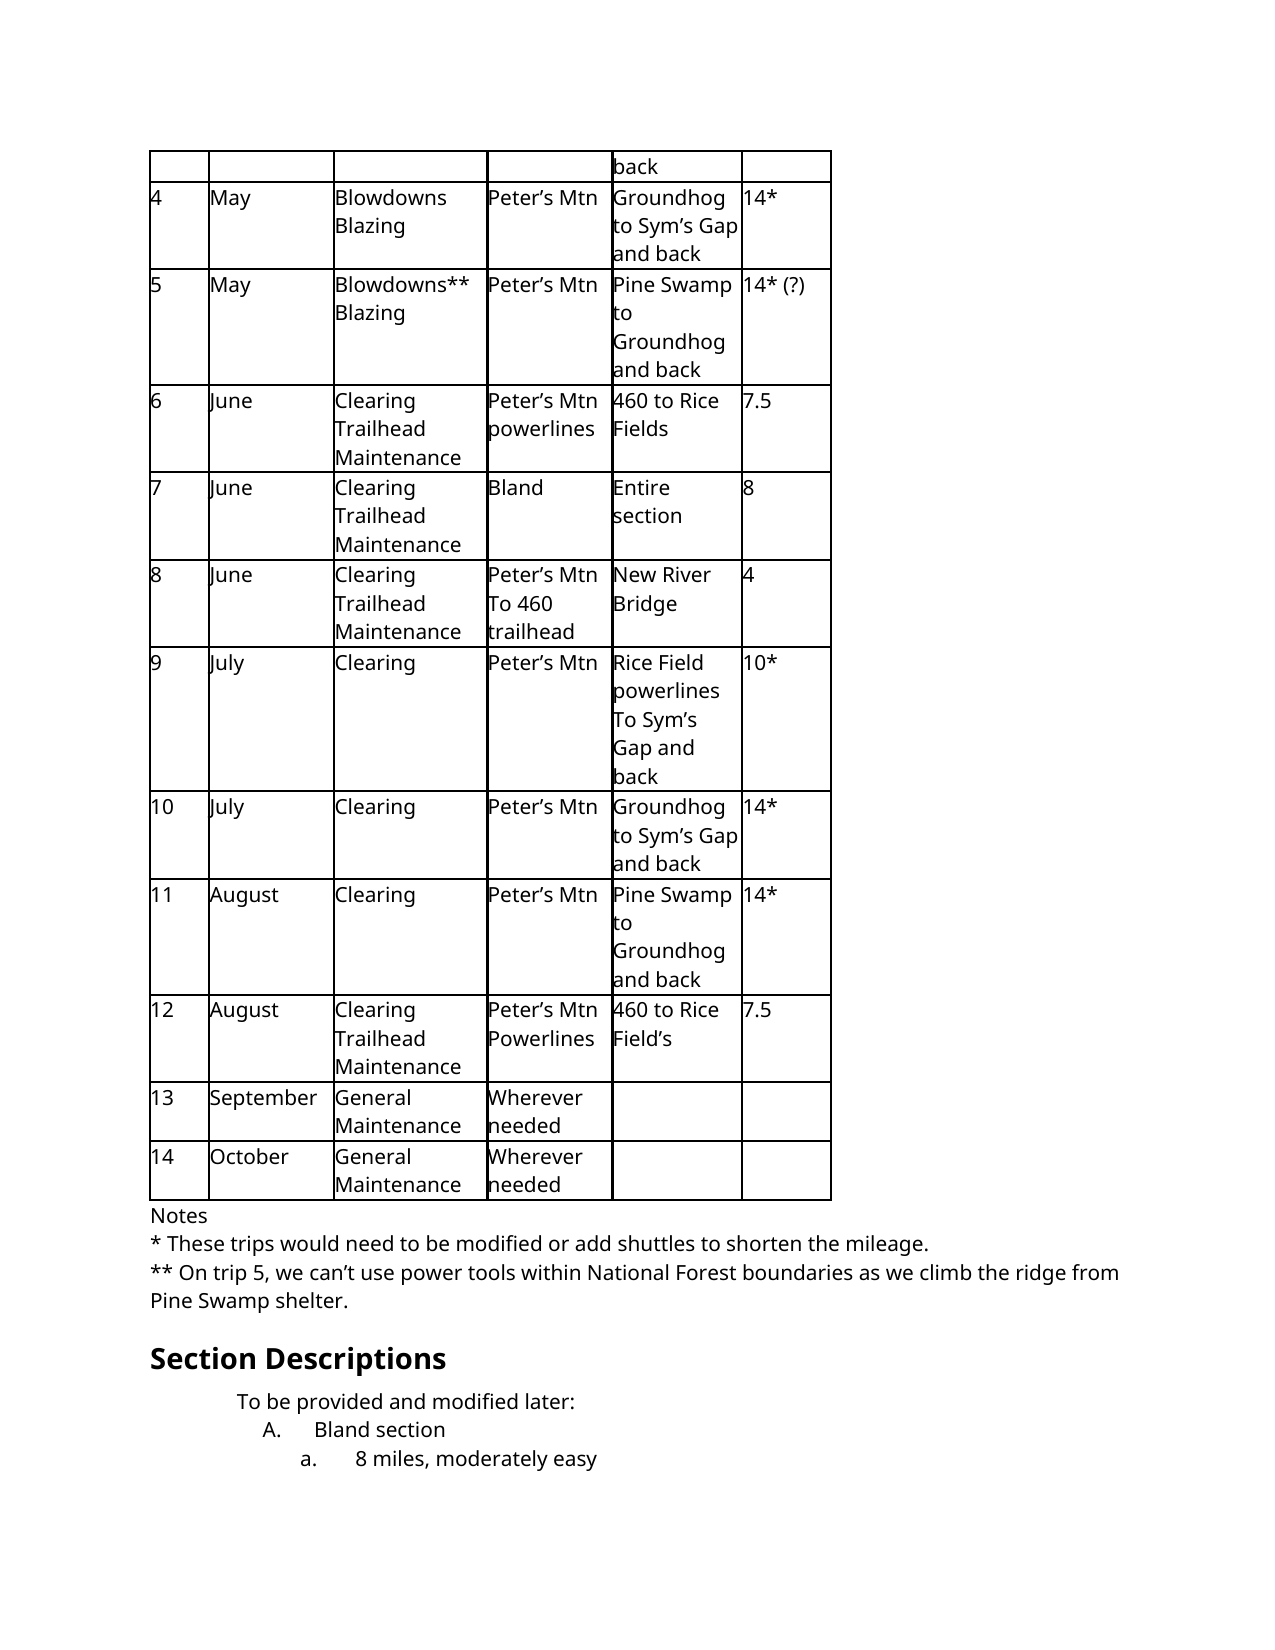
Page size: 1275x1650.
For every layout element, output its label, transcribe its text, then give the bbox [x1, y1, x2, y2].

table_cell Wherever needed [489, 1083, 611, 1140]
table_cell 7 [151, 473, 208, 558]
subtitle Section Descriptions [150, 1338, 1125, 1378]
table_cell 10* [743, 648, 830, 790]
table_cell June [210, 561, 333, 646]
table_cell Peter’s Mtn To 460 trailhead [489, 561, 611, 646]
table_cell [614, 1083, 741, 1140]
table_cell 460 to Rice Field’s [614, 996, 741, 1081]
table_cell back [614, 152, 741, 181]
table_cell 11 [151, 880, 208, 993]
table_cell 4 [151, 183, 208, 268]
table_cell July [210, 648, 333, 790]
table_cell 14* (?) [743, 270, 830, 384]
table_cell 8 [743, 473, 830, 558]
table_cell 5 [151, 270, 208, 384]
table_cell July [210, 792, 333, 878]
table_cell Peter’s Mtn [489, 880, 611, 993]
table_cell New River Bridge [614, 561, 741, 646]
table_cell 8 [151, 561, 208, 646]
table_cell Pine Swamp to Groundhog and back [614, 880, 741, 993]
table_cell General Maintenance [335, 1083, 486, 1140]
text * These trips would need to be modified or add shuttles to shorten the mileage. [150, 1229, 1125, 1258]
table_cell August [210, 880, 333, 993]
table_cell Entire section [614, 473, 741, 558]
table_cell Peter’s Mtn Powerlines [489, 996, 611, 1081]
text ** On trip 5, we can’t use power tools within National Forest boundaries as we climb the ridge from Pine Swamp shelter. [150, 1258, 1125, 1314]
table_cell 460 to Rice Fields [614, 386, 741, 471]
table_cell Groundhog to Sym’s Gap and back [614, 792, 741, 878]
table_cell Rice Field powerlines To Sym’s Gap and back [614, 648, 741, 790]
table_cell Clearing [335, 880, 486, 993]
table_cell August [210, 996, 333, 1081]
table_cell Wherever needed [489, 1142, 611, 1199]
table_cell 7.5 [743, 386, 830, 471]
table_cell [151, 152, 208, 181]
text To be provided and modified later: [150, 1387, 1125, 1416]
table_cell Groundhog to Sym’s Gap and back [614, 183, 741, 268]
table_cell 13 [151, 1083, 208, 1140]
table_cell Peter’s Mtn [489, 792, 611, 878]
table_cell [210, 152, 333, 181]
table_cell 6 [151, 386, 208, 471]
table_cell Clearing Trailhead Maintenance [335, 473, 486, 558]
table_cell Peter’s Mtn [489, 183, 611, 268]
table_cell Clearing [335, 648, 486, 790]
table_cell Clearing Trailhead Maintenance [335, 996, 486, 1081]
table_cell Blowdowns** Blazing [335, 270, 486, 384]
table_cell General Maintenance [335, 1142, 486, 1199]
table_cell June [210, 473, 333, 558]
table_cell 14 [151, 1142, 208, 1199]
table_cell May [210, 183, 333, 268]
table_cell Peter’s Mtn [489, 270, 611, 384]
table_cell [743, 1142, 830, 1199]
table_cell [489, 152, 611, 181]
table_cell Peter’s Mtn [489, 648, 611, 790]
table_cell Blowdowns Blazing [335, 183, 486, 268]
text a. 8 miles, moderately easy [300, 1444, 1125, 1472]
table_cell Bland [489, 473, 611, 558]
table_cell 9 [151, 648, 208, 790]
table_cell 12 [151, 996, 208, 1081]
table_cell Peter’s Mtn powerlines [489, 386, 611, 471]
table_cell Pine Swamp to Groundhog and back [614, 270, 741, 384]
table_cell [743, 152, 830, 181]
table_cell 14* [743, 880, 830, 993]
table_cell Clearing Trailhead Maintenance [335, 386, 486, 471]
table_cell 10 [151, 792, 208, 878]
text A. Bland section [262, 1416, 1125, 1444]
table_cell October [210, 1142, 333, 1199]
table_cell [614, 1142, 741, 1199]
table_cell 14* [743, 183, 830, 268]
table_cell 14* [743, 792, 830, 878]
table_cell 4 [743, 561, 830, 646]
table_cell [743, 1083, 830, 1140]
table_cell June [210, 386, 333, 471]
table_cell 7.5 [743, 996, 830, 1081]
text Notes [150, 1201, 1125, 1229]
table_cell May [210, 270, 333, 384]
table_cell [335, 152, 486, 181]
table_cell September [210, 1083, 333, 1140]
table_cell Clearing Trailhead Maintenance [335, 561, 486, 646]
table_cell Clearing [335, 792, 486, 878]
